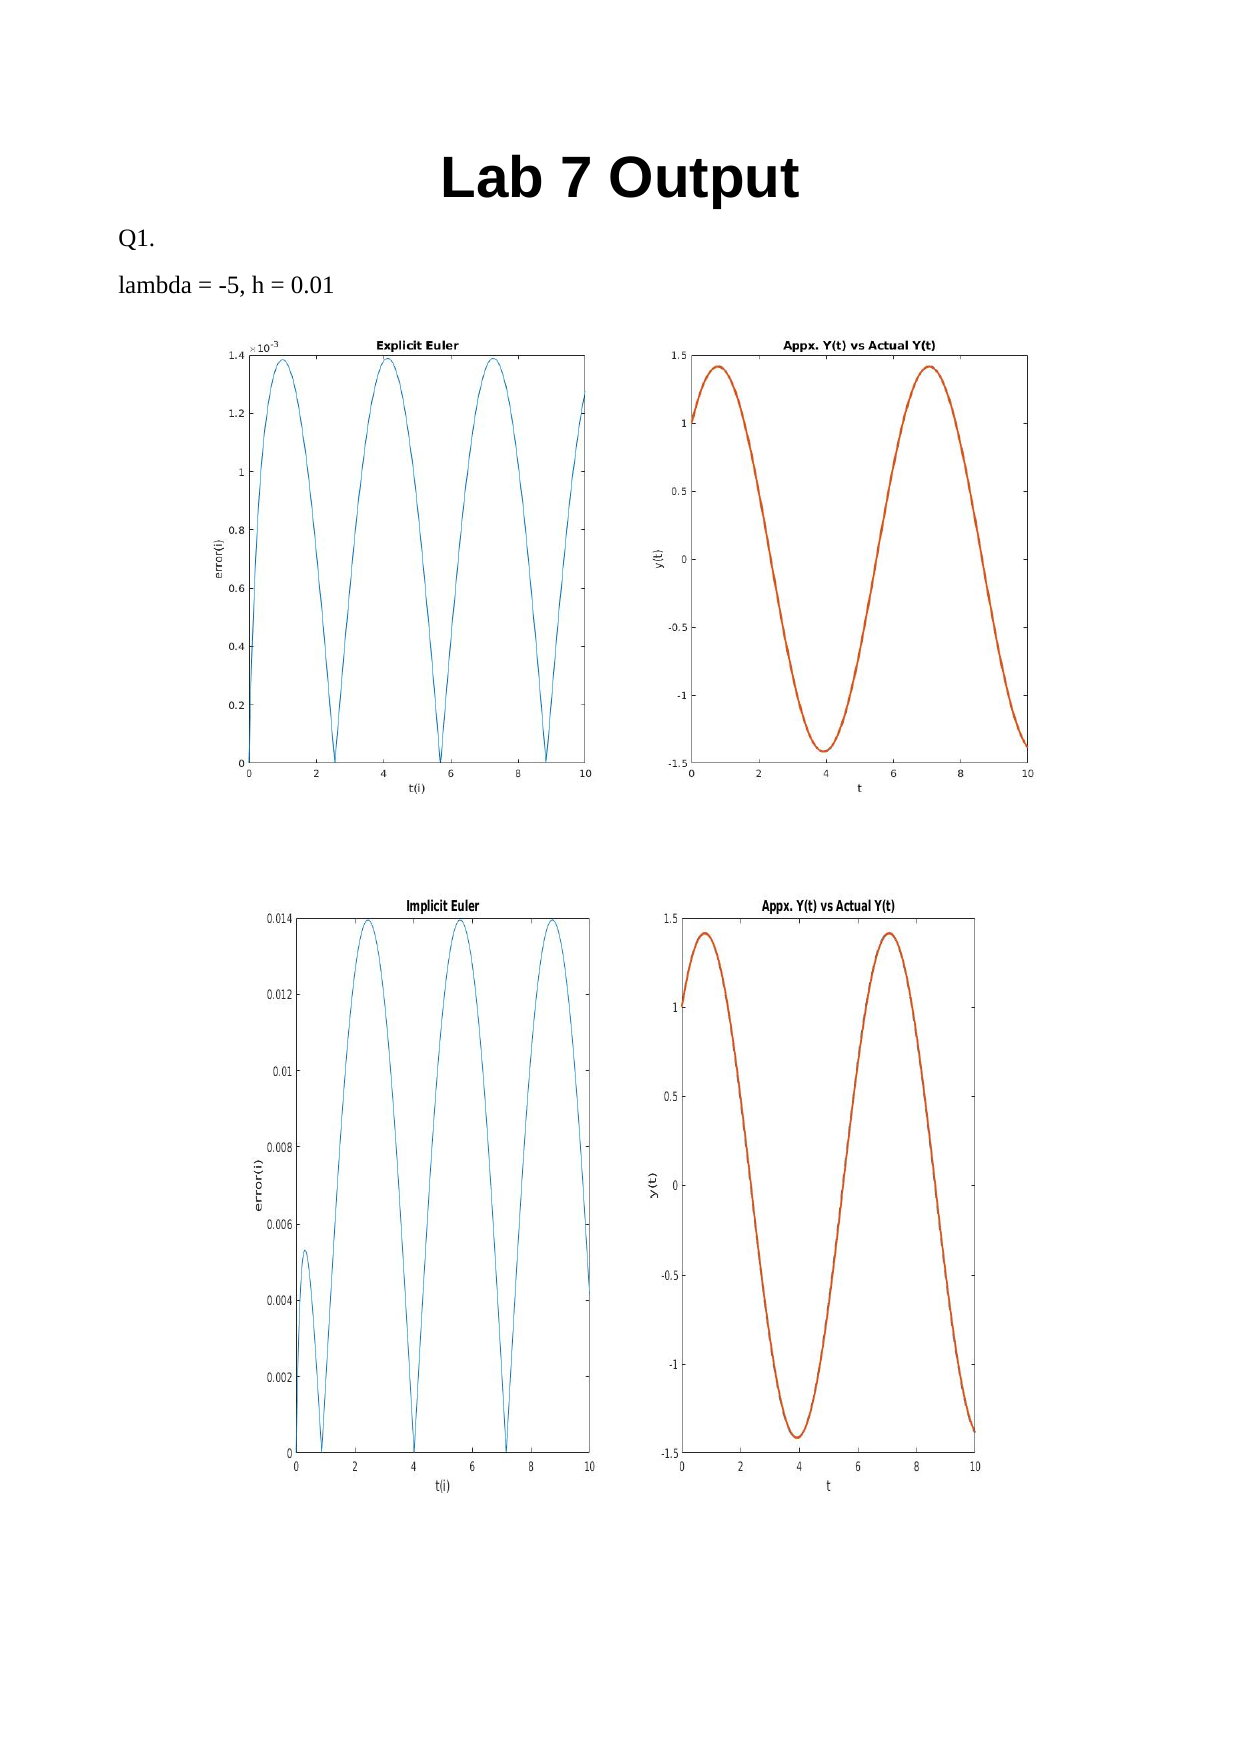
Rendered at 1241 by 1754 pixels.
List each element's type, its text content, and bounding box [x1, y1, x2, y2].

text Q1. [118, 223, 1122, 251]
picture [182, 869, 1058, 1526]
picture [118, 317, 1123, 818]
title Lab 7 Output [118, 143, 1122, 210]
text lambda = -5, h = 0.01 [118, 270, 1122, 299]
